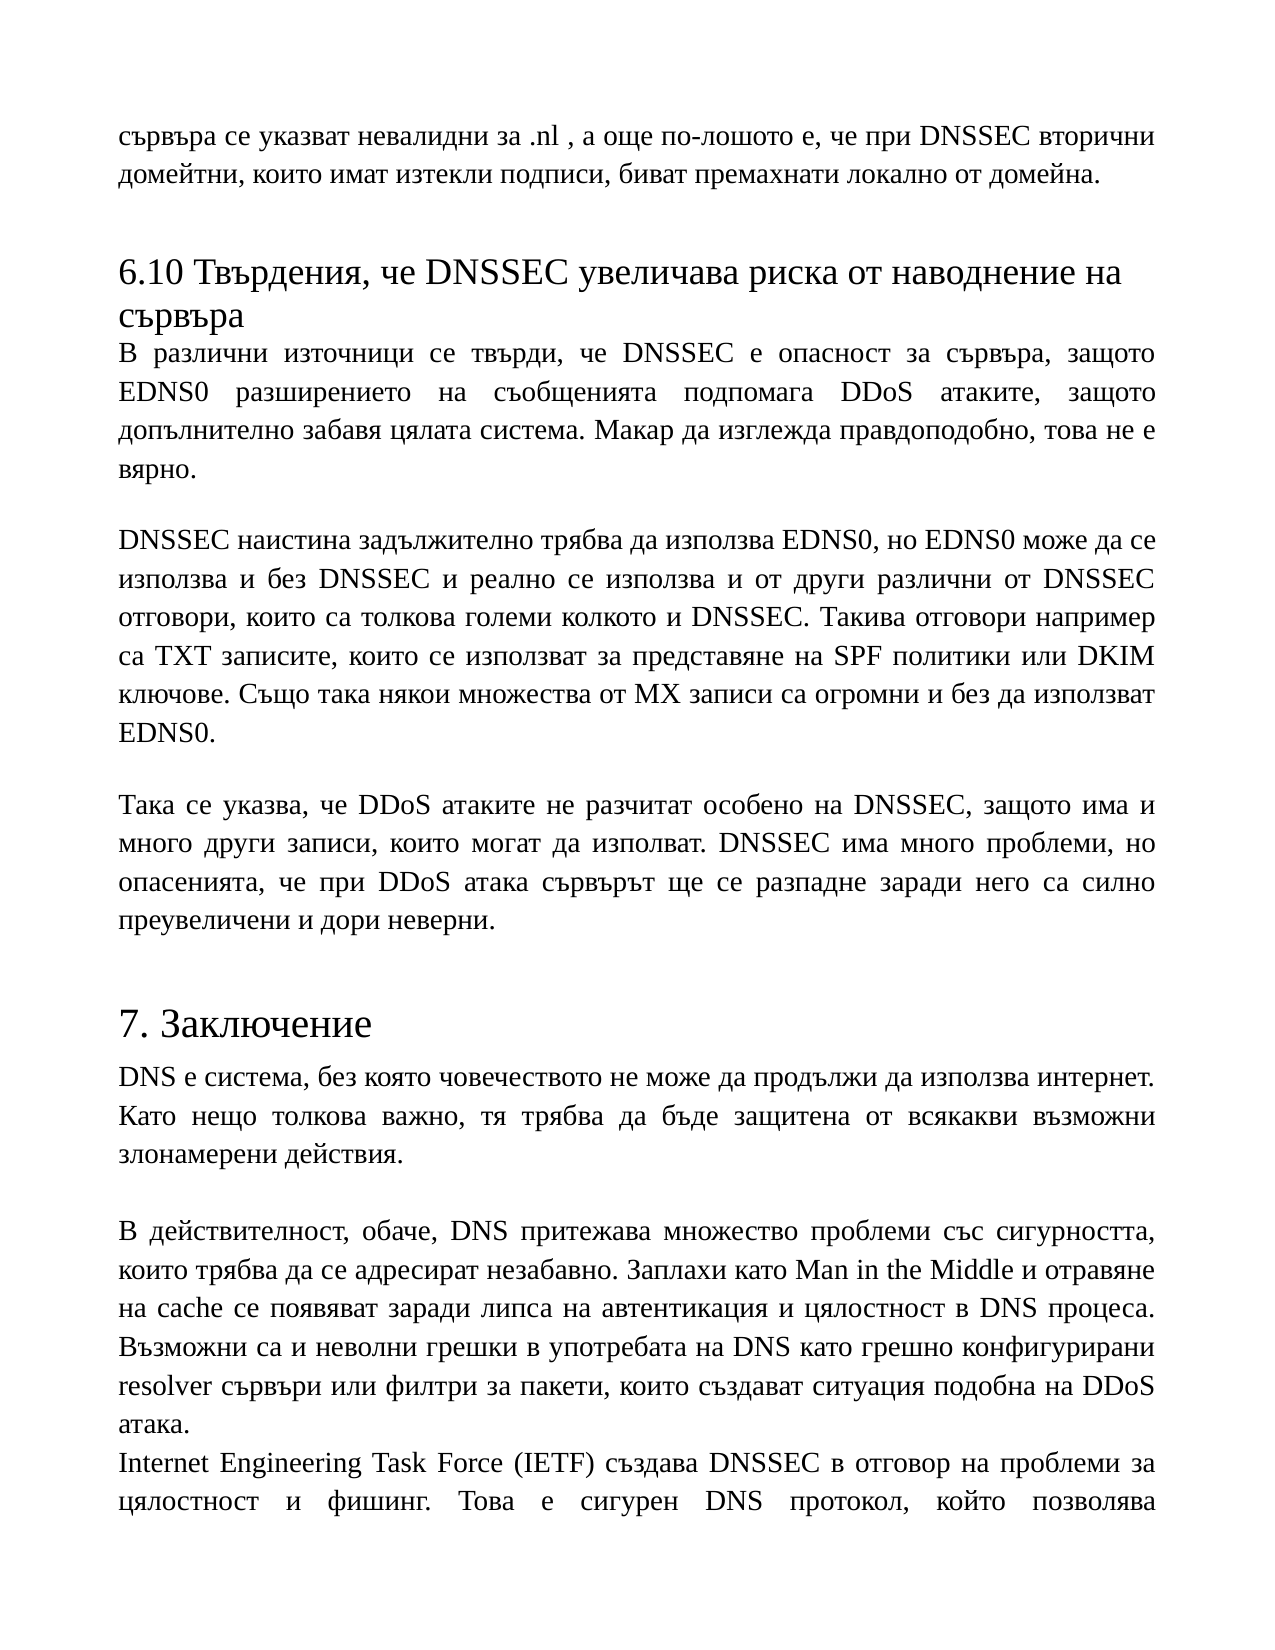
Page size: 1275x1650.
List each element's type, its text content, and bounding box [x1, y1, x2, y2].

text DNS е система, без която човечеството не може да продължи да използва интернет. Като нещо толкова важно, тя трябва да бъде защитена от всякакви възможни злонамерени действия. [118, 1059, 1157, 1170]
subtitle 7. Заключение [118, 999, 1157, 1047]
text DNSSEC наистина задължително трябва да използва EDNS0, но EDNS0 може да се използва и без DNSSEC и реално се използва и от други различни от DNSSEC отговори, които са толкова големи колкото и DNSSEC. Такива отговори например са TXT записите, които се използват за представяне на SPF политики или DKIM ключове. Също така някои множества от MX записи са огромни и без да използват EDNS0. [118, 522, 1157, 749]
text В различни източници се твърди, че DNSSEC е опасност за сървъра, защото EDNS0 разширението на съобщенията подпомага DDoS атаките, защото допълнително забавя цялата система. Макар да изглежда правдоподобно, това не е вярно. [118, 335, 1157, 484]
text Така се указва, че DDoS атаките не разчитат особено на DNSSEC, защото има и много други записи, които могат да изполват. DNSSEC има много проблеми, но опасенията, че при DDoS атака сървърът ще се разпадне заради него са силно преувеличени и дори неверни. [118, 787, 1157, 936]
text сървъра се указват невалидни за .nl , а още по-лошото е, че при DNSSEC вторични домейтни, които имат изтекли подписи, биват премахнати локално от домейна. [118, 118, 1157, 190]
text Internet Engineering Task Force (IETF) създава DNSSEC в отговор на проблеми за цялостност и фишинг. Това е сигурен DNS протокол, който позволява [118, 1445, 1157, 1517]
text В действителност, обаче, DNS притежава множество проблеми със сигурността, които трябва да се адресират незабавно. Заплахи като Man in the Middle и отравяне на cache се появяват заради липса на автентикация и цялостност в DNS процеса. Възможни са и неволни грешки в употребата на DNS като грешно конфигурирани resolver сървъри или филтри за пакети, които създават ситуация подобна на DDoS атака. [118, 1213, 1157, 1440]
subtitle 6.10 Твърдения, че DNSSEC увеличава риска от наводнение на сървъра [118, 249, 1157, 335]
